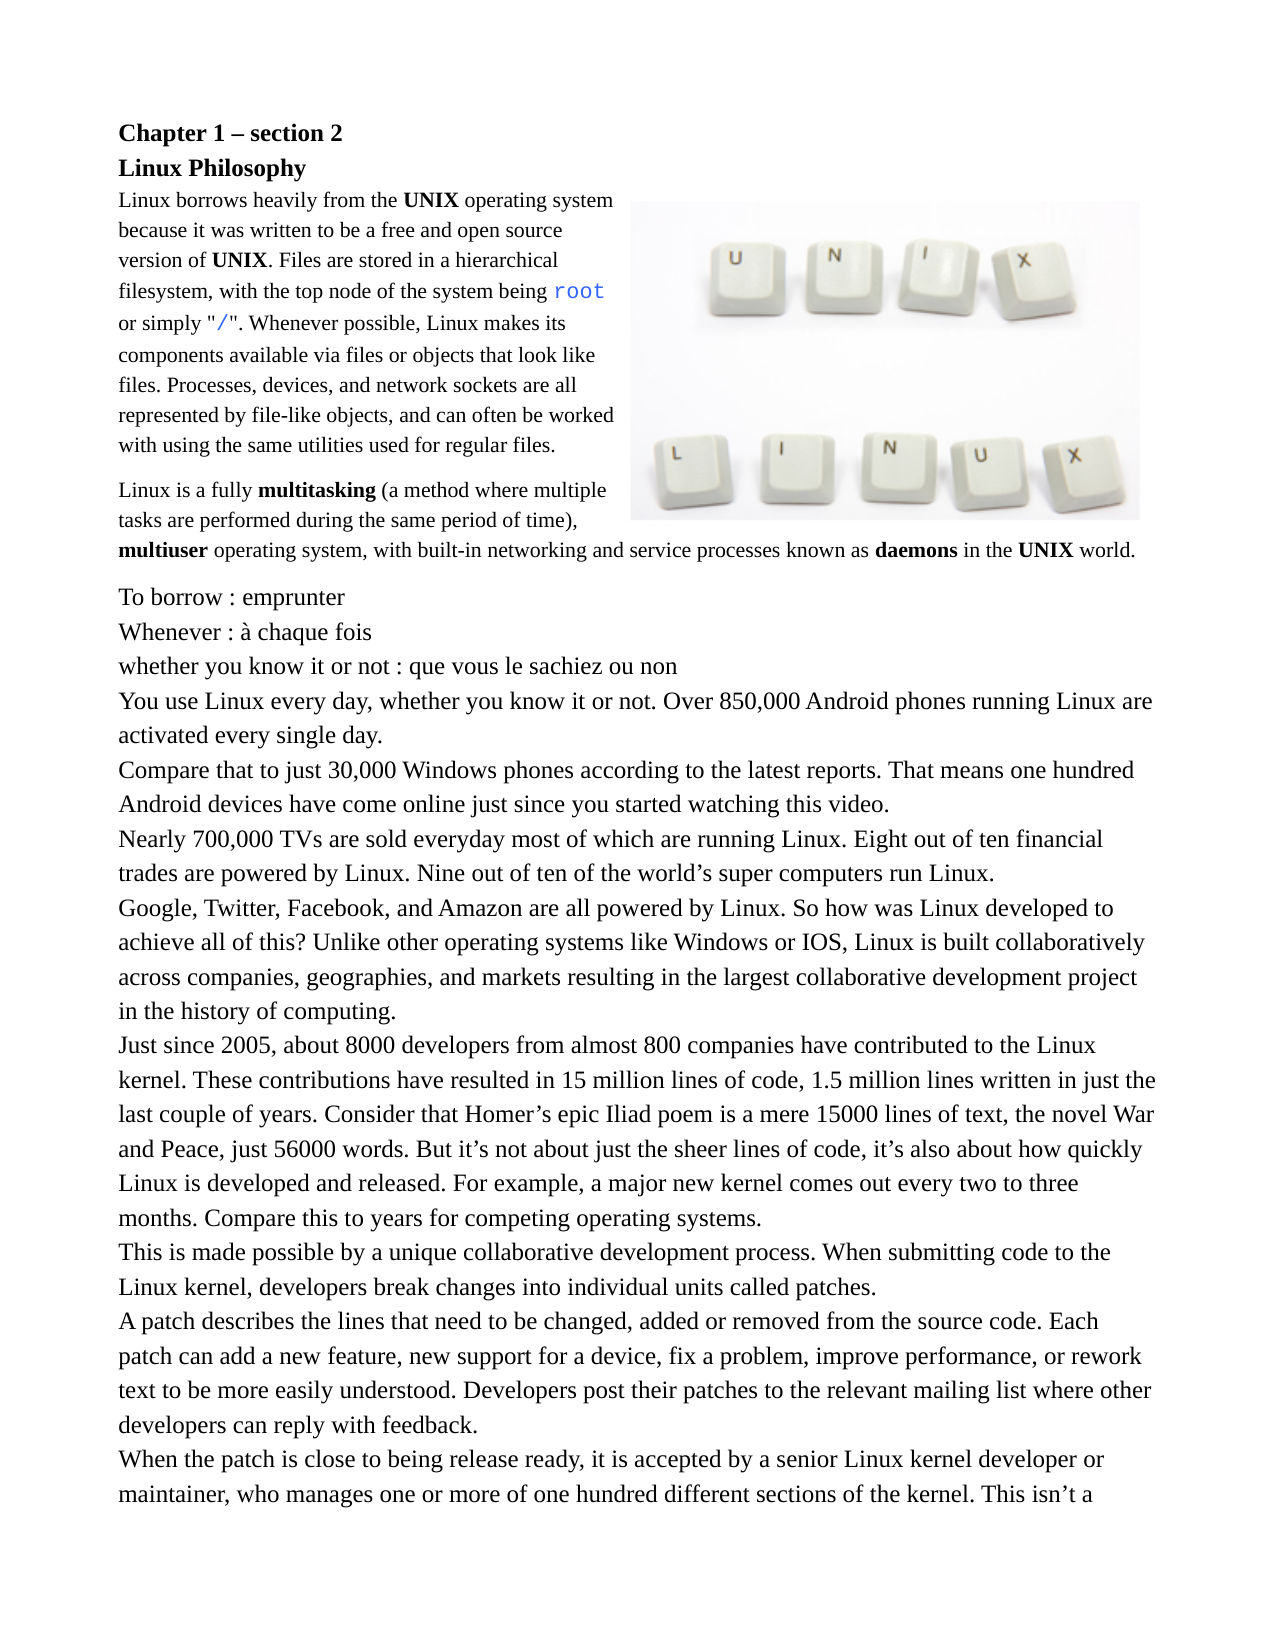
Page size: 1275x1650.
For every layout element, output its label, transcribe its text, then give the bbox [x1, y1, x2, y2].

text Nearly 700,000 TVs are sold everyday most of which are running Linux. Eight out of ten financial trades are powered by Linux. Nine out of ten of the world’s super computers run Linux. [118, 824, 1157, 887]
text Just since 2005, about 8000 developers from almost 800 companies have contributed to the Linux kernel. These contributions have resulted in 15 million lines of code, 1.5 million lines written in just the last couple of years. Consider that Homer’s epic Iliad poem is a mere 15000 lines of text, the novel War and Peace, just 56000 words. But it’s not about just the sheer lines of code, it’s also about how quickly Linux is developed and released. For example, a major new kernel comes out every two to three months. Compare this to years for competing operating systems. [118, 1031, 1157, 1232]
text You use Linux every day, whether you know it or not. Over 850,000 Android phones running Linux are activated every single day. [118, 686, 1157, 749]
text Chapter 1 – section 2 [118, 118, 1157, 147]
text Linux Philosophy [118, 153, 1157, 181]
text Linux borrows heavily from the UNIX operating system because it was written to be a free and open source version of UNIX. Files are stored in a hierarchical filesystem, with the top node of the system being root or simply "/". Whenever possible, Linux makes its components available via files or objects that look like files. Processes, devices, and network sockets are all represented by file-like objects, and can often be worked with using the same utilities used for regular files. [118, 187, 614, 457]
text To borrow : emprunter [118, 582, 1157, 611]
text When the patch is close to being release ready, it is accepted by a senior Linux kernel developer or maintainer, who manages one or more of one hundred different sections of the kernel. This isn’t a [118, 1444, 1157, 1507]
text Whenever : à chaque fois [118, 617, 1157, 646]
text Google, Twitter, Facebook, and Amazon are all powered by Linux. So how was Linux developed to achieve all of this? Unlike other operating systems like Windows or IOS, Linux is built collaboratively across companies, geographies, and markets resulting in the largest collaborative development project in the history of computing. [118, 893, 1157, 1025]
text whether you know it or not : que vous le sachiez ou non [118, 651, 1157, 680]
text Linux is a fully multitasking (a method where multiple tasks are performed during the same period of time), multiuser operating system, with built-in networking and service processes known as daemons in the UNIX world. [118, 477, 1157, 563]
text This is made possible by a unique collaborative development process. When submitting code to the Linux kernel, developers break changes into individual units called patches. [118, 1237, 1157, 1301]
text A patch describes the lines that need to be changed, added or removed from the source code. Each patch can add a new feature, new support for a device, fix a problem, improve performance, or rework text to be more easily understood. Developers post their patches to the relevant mailing list where other developers can reply with feedback. [118, 1306, 1157, 1438]
picture [614, 187, 1157, 536]
text Compare that to just 30,000 Windows phones according to the latest reports. That means one hundred Android devices have come online just since you started watching this video. [118, 755, 1157, 818]
